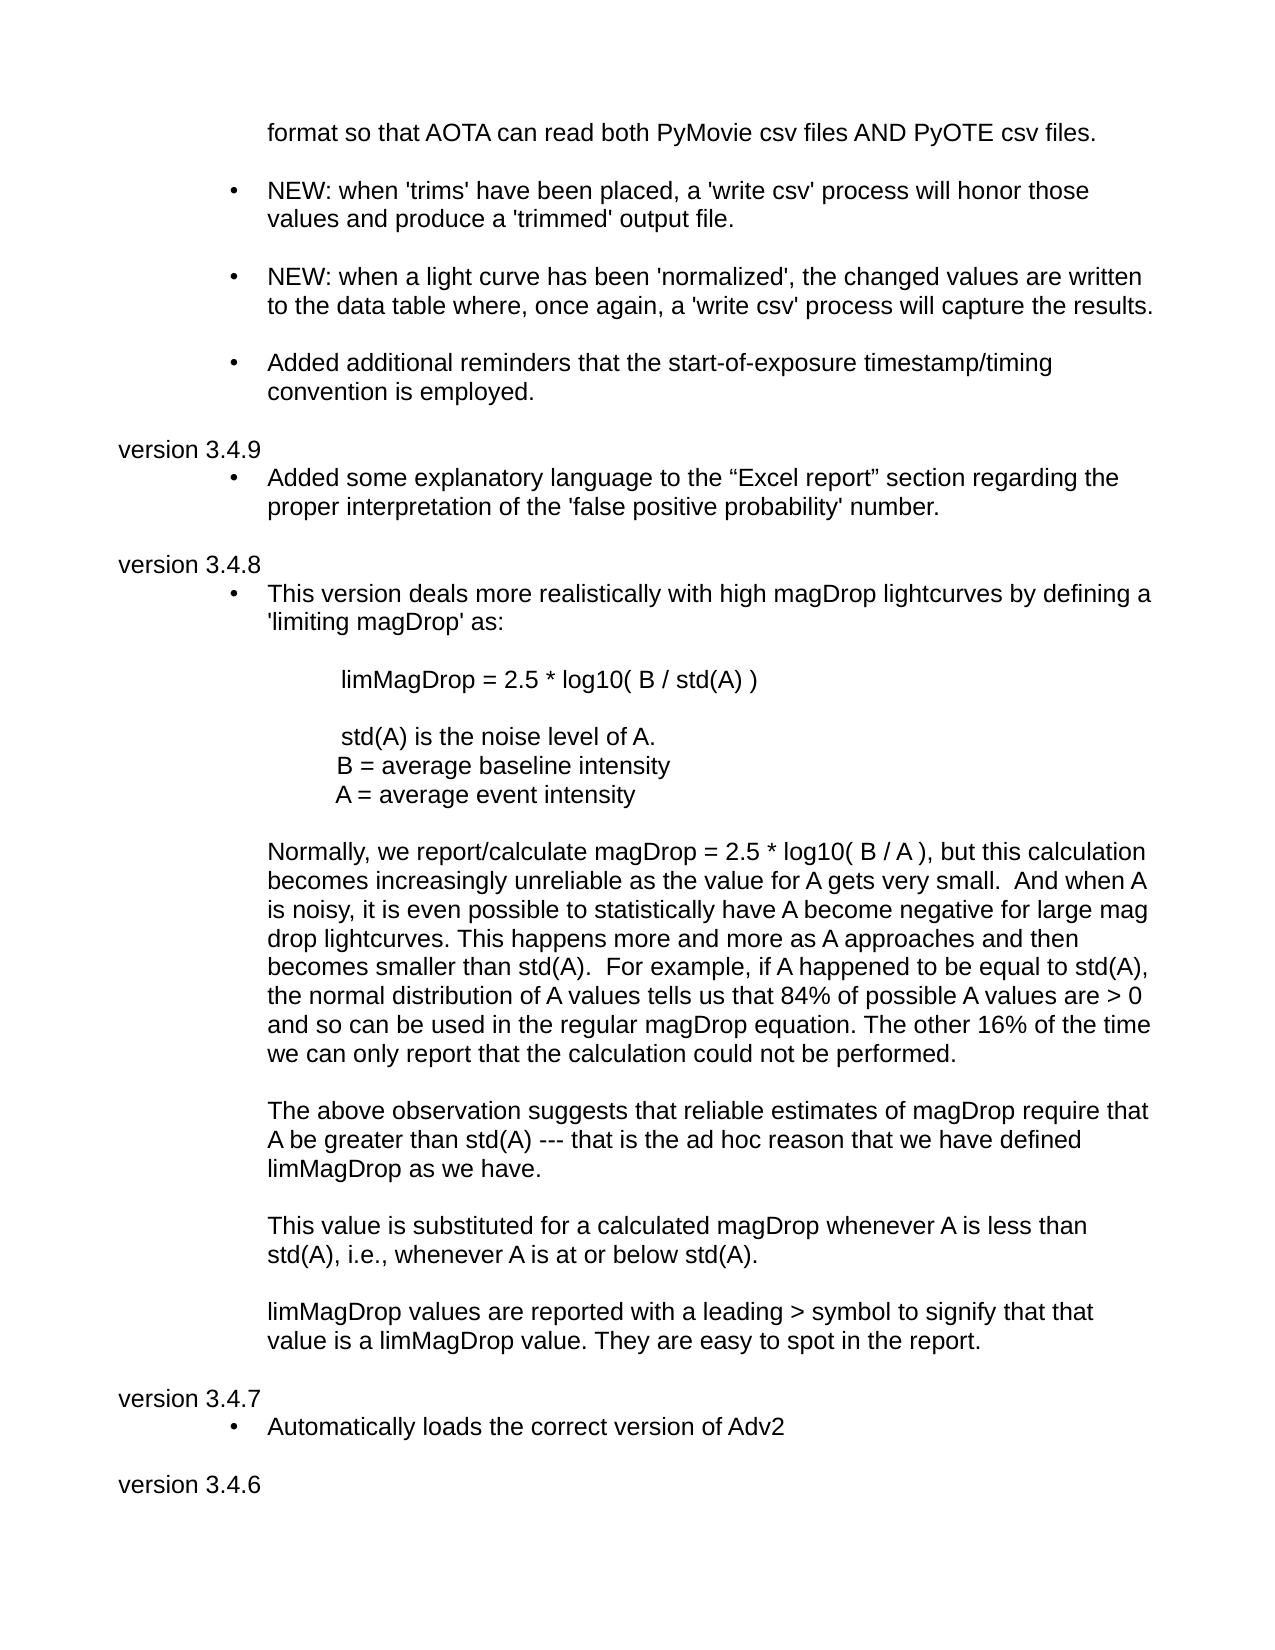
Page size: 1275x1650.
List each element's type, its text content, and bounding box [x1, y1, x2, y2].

list NEW: when 'trims' have been placed, a 'write csv' process will honor those values and produce a 'trimmed' output file. [229, 176, 1157, 262]
list NEW: when a light curve has been 'normalized', the changed values are written to the data table where, once again, a 'write csv' process will capture the results. [229, 262, 1157, 348]
text version 3.4.6 [118, 1470, 1157, 1499]
list Added some explanatory language to the “Excel report” section regarding the proper interpretation of the 'false positive probability' number. [229, 463, 1157, 550]
list format so that AOTA can read both PyMovie csv files AND PyOTE csv files. [229, 118, 1157, 176]
list Automatically loads the correct version of Adv2 [229, 1412, 1157, 1470]
text version 3.4.8 [118, 550, 1157, 578]
list B = average baseline intensity A = average event intensity Normally, we report/calculate magDrop = 2.5 * log10( B / A ), but this calculation becomes increasingly unreliable as the value for A gets very small. And when A is noisy, it is even possible to statistically have A become negative for large mag drop lightcurves. This happens more and more as A approaches and then becomes smaller than std(A). For example, if A happened to be equal to std(A), the normal distribution of A values tells us that 84% of possible A values are > 0 and so can be used in the regular magDrop equation. The other 16% of the time we can only report that the calculation could not be performed. The above observation suggests that reliable estimates of magDrop require that A be greater than std(A) --- that is the ad hoc reason that we have defined limMagDrop as we have. This value is substituted for a calculated magDrop whenever A is less than std(A), i.e., whenever A is at or below std(A). limMagDrop values are reported with a leading > symbol to signify that that value is a limMagDrop value. They are easy to spot in the report. [229, 751, 1157, 1355]
list This version deals more realistically with high magDrop lightcurves by defining a 'limiting magDrop' as: limMagDrop = 2.5 * log10( B / std(A) ) std(A) is the noise level of A. [229, 578, 1157, 751]
text version 3.4.9 [118, 435, 1157, 463]
text version 3.4.7 [118, 1384, 1157, 1412]
list Added additional reminders that the start-of-exposure timestamp/timing convention is employed. [229, 348, 1157, 406]
